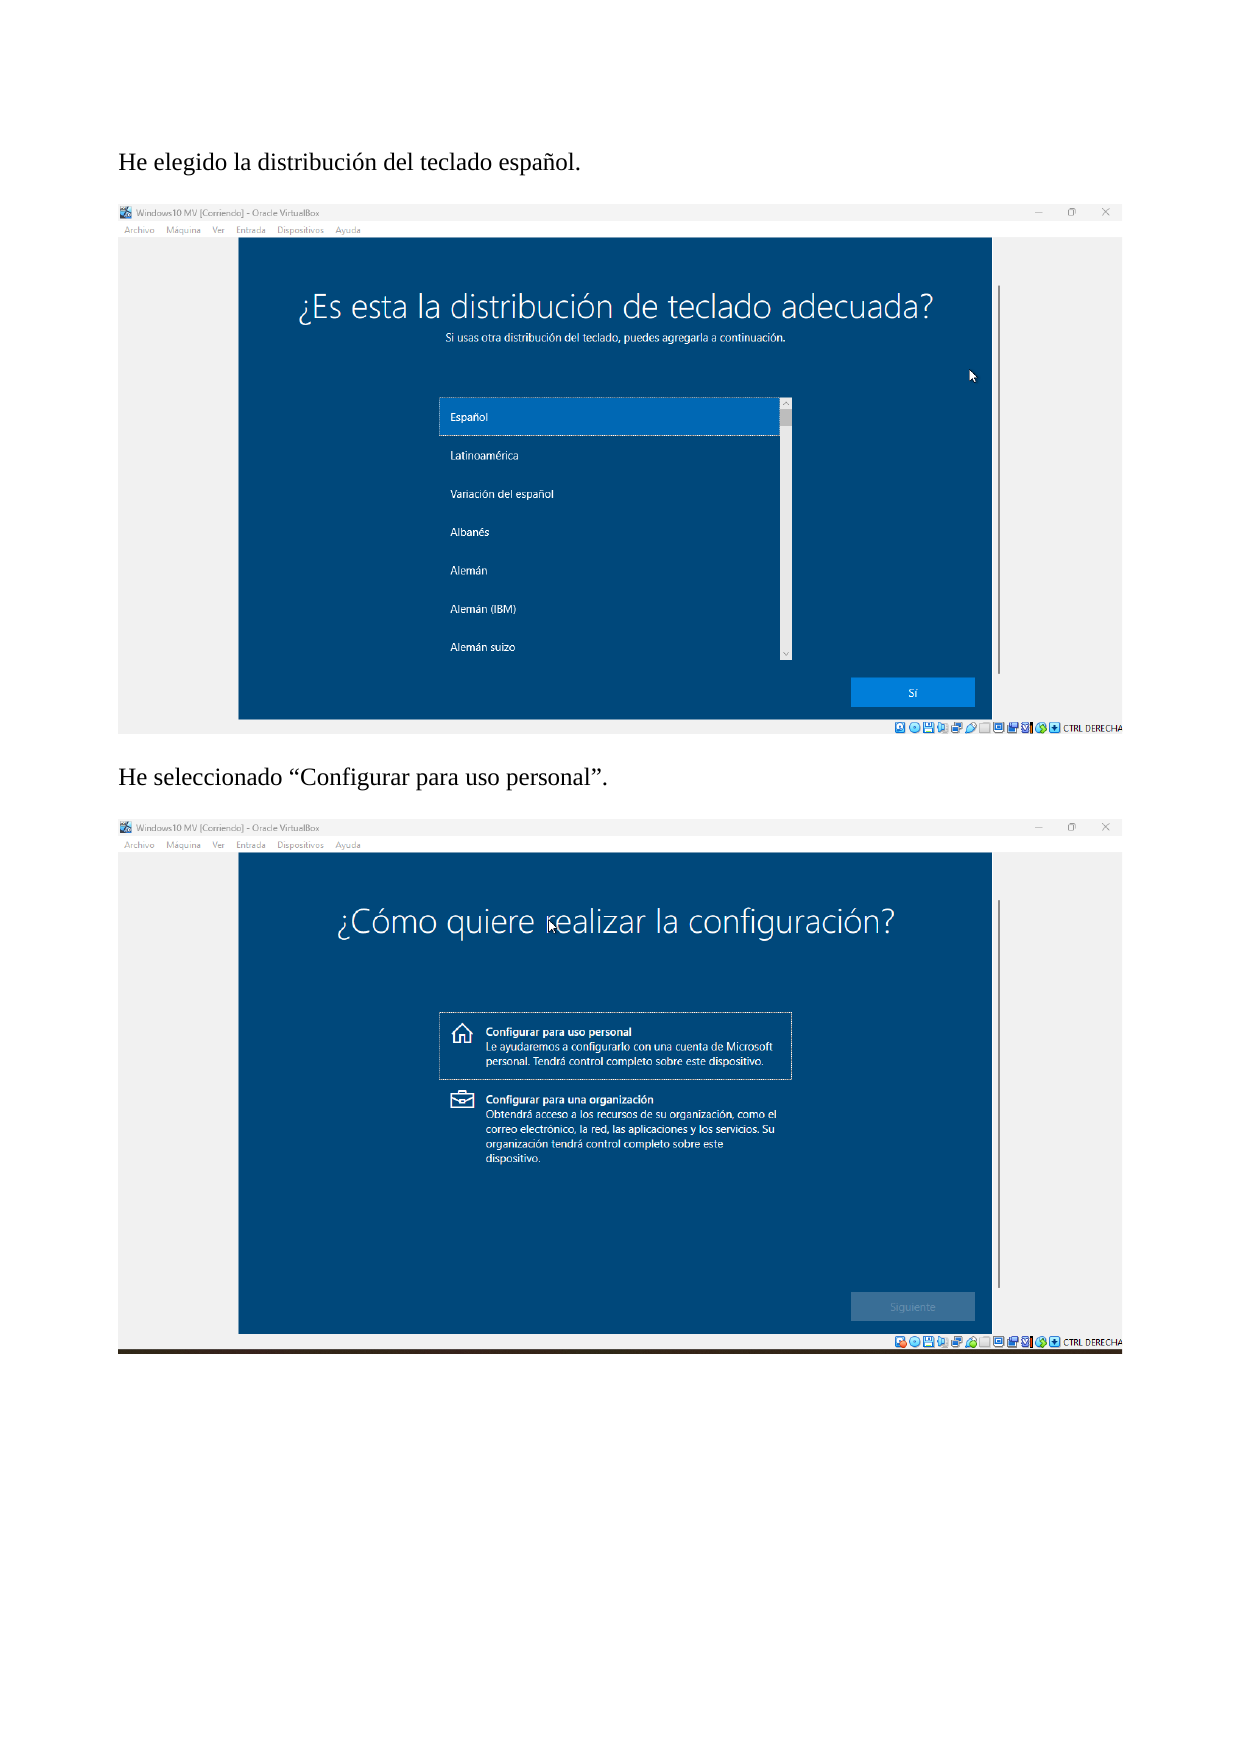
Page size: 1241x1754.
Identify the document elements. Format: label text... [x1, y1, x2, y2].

text He elegido la distribución del teclado español. [118, 147, 1122, 176]
picture [118, 204, 1123, 734]
picture [118, 819, 1123, 1354]
text He seleccionado “Configurar para uso personal”. [118, 762, 1122, 791]
